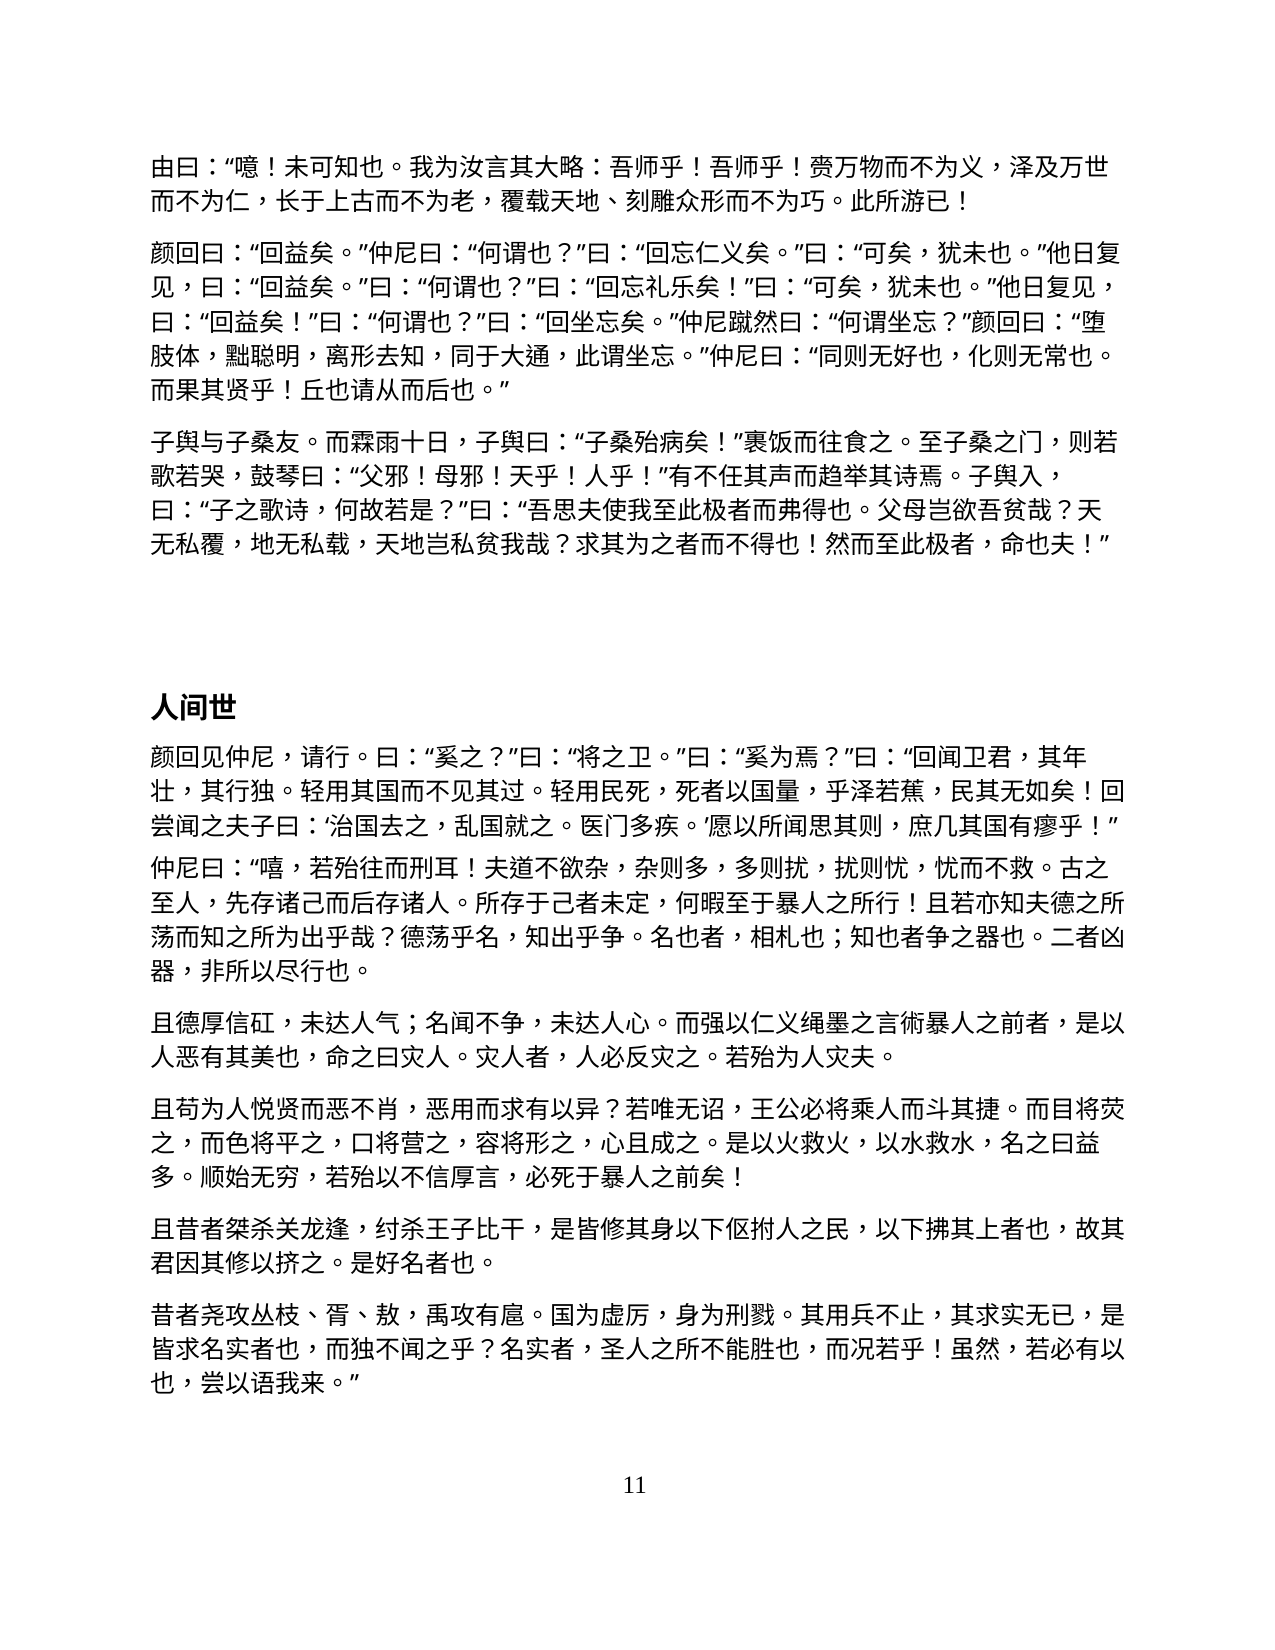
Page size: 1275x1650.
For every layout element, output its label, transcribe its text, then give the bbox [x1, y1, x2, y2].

text 仲尼曰：“嘻，若殆往而刑耳！夫道不欲杂，杂则多，多则扰，扰则忧，忧而不救。古之至人，先存诸己而后存诸人。所存于己者未定，何暇至于暴人之所行！且若亦知夫德之所荡而知之所为出乎哉？德荡乎名，知出乎争。名也者，相札也；知也者争之器也。二者凶器，非所以尽行也。 [150, 851, 1125, 987]
text 子舆与子桑友。而霖雨十日，子舆曰：“子桑殆病矣！”裹饭而往食之。至子桑之门，则若歌若哭，鼓琴曰：“父邪！母邪！天乎！人乎！”有不任其声而趋举其诗焉。子舆入，曰：“子之歌诗，何故若是？”曰：“吾思夫使我至此极者而弗得也。父母岂欲吾贫哉？天无私覆，地无私载，天地岂私贫我哉？求其为之者而不得也！然而至此极者，命也夫！” [150, 424, 1125, 561]
text 昔者尧攻丛枝、胥、敖，禹攻有扈。国为虚厉，身为刑戮。其用兵不止，其求实无已，是皆求名实者也，而独不闻之乎？名实者，圣人之所不能胜也，而况若乎！虽然，若必有以也，尝以语我来。” [150, 1297, 1125, 1400]
text 且苟为人悦贤而恶不肖，恶用而求有以异？若唯无诏，王公必将乘人而斗其捷。而目将荧之，而色将平之，口将营之，容将形之，心且成之。是以火救火，以水救水，名之曰益多。顺始无穷，若殆以不信厚言，必死于暴人之前矣！ [150, 1091, 1125, 1193]
text 且德厚信矼，未达人气；名闻不争，未达人心。而强以仁义绳墨之言術暴人之前者，是以人恶有其美也，命之曰灾人。灾人者，人必反灾之。若殆为人灾夫。 [150, 1005, 1125, 1073]
text 且昔者桀杀关龙逢，纣杀王子比干，是皆修其身以下伛拊人之民，以下拂其上者也，故其君因其修以挤之。是好名者也。 [150, 1211, 1125, 1279]
text 颜回曰：“回益矣。”仲尼曰：“何谓也？”曰：“回忘仁义矣。”曰：“可矣，犹未也。”他日复见，曰：“回益矣。”曰：“何谓也？”曰：“回忘礼乐矣！”曰：“可矣，犹未也。”他日复见，曰：“回益矣！”曰：“何谓也？”曰：“回坐忘矣。”仲尼蹴然曰：“何谓坐忘？”颜回曰：“堕肢体，黜聪明，离形去知，同于大通，此谓坐忘。”仲尼曰：“同则无好也，化则无常也。而果其贤乎！丘也请从而后也。” [150, 236, 1125, 406]
text 颜回见仲尼，请行。曰：“奚之？”曰：“将之卫。”曰：“奚为焉？”曰：“回闻卫君，其年壮，其行独。轻用其国而不见其过。轻用民死，死者以国量，乎泽若蕉，民其无如矣！回尝闻之夫子曰：‘治国去之，乱国就之。医门多疾。’愿以所闻思其则，庶几其国有瘳乎！” [150, 740, 1125, 842]
subtitle 人间世 [150, 688, 1125, 727]
text 由曰：“噫！未可知也。我为汝言其大略：吾师乎！吾师乎！赍万物而不为义，泽及万世而不为仁，长于上古而不为老，覆载天地、刻雕众形而不为巧。此所游已！ [150, 150, 1125, 218]
